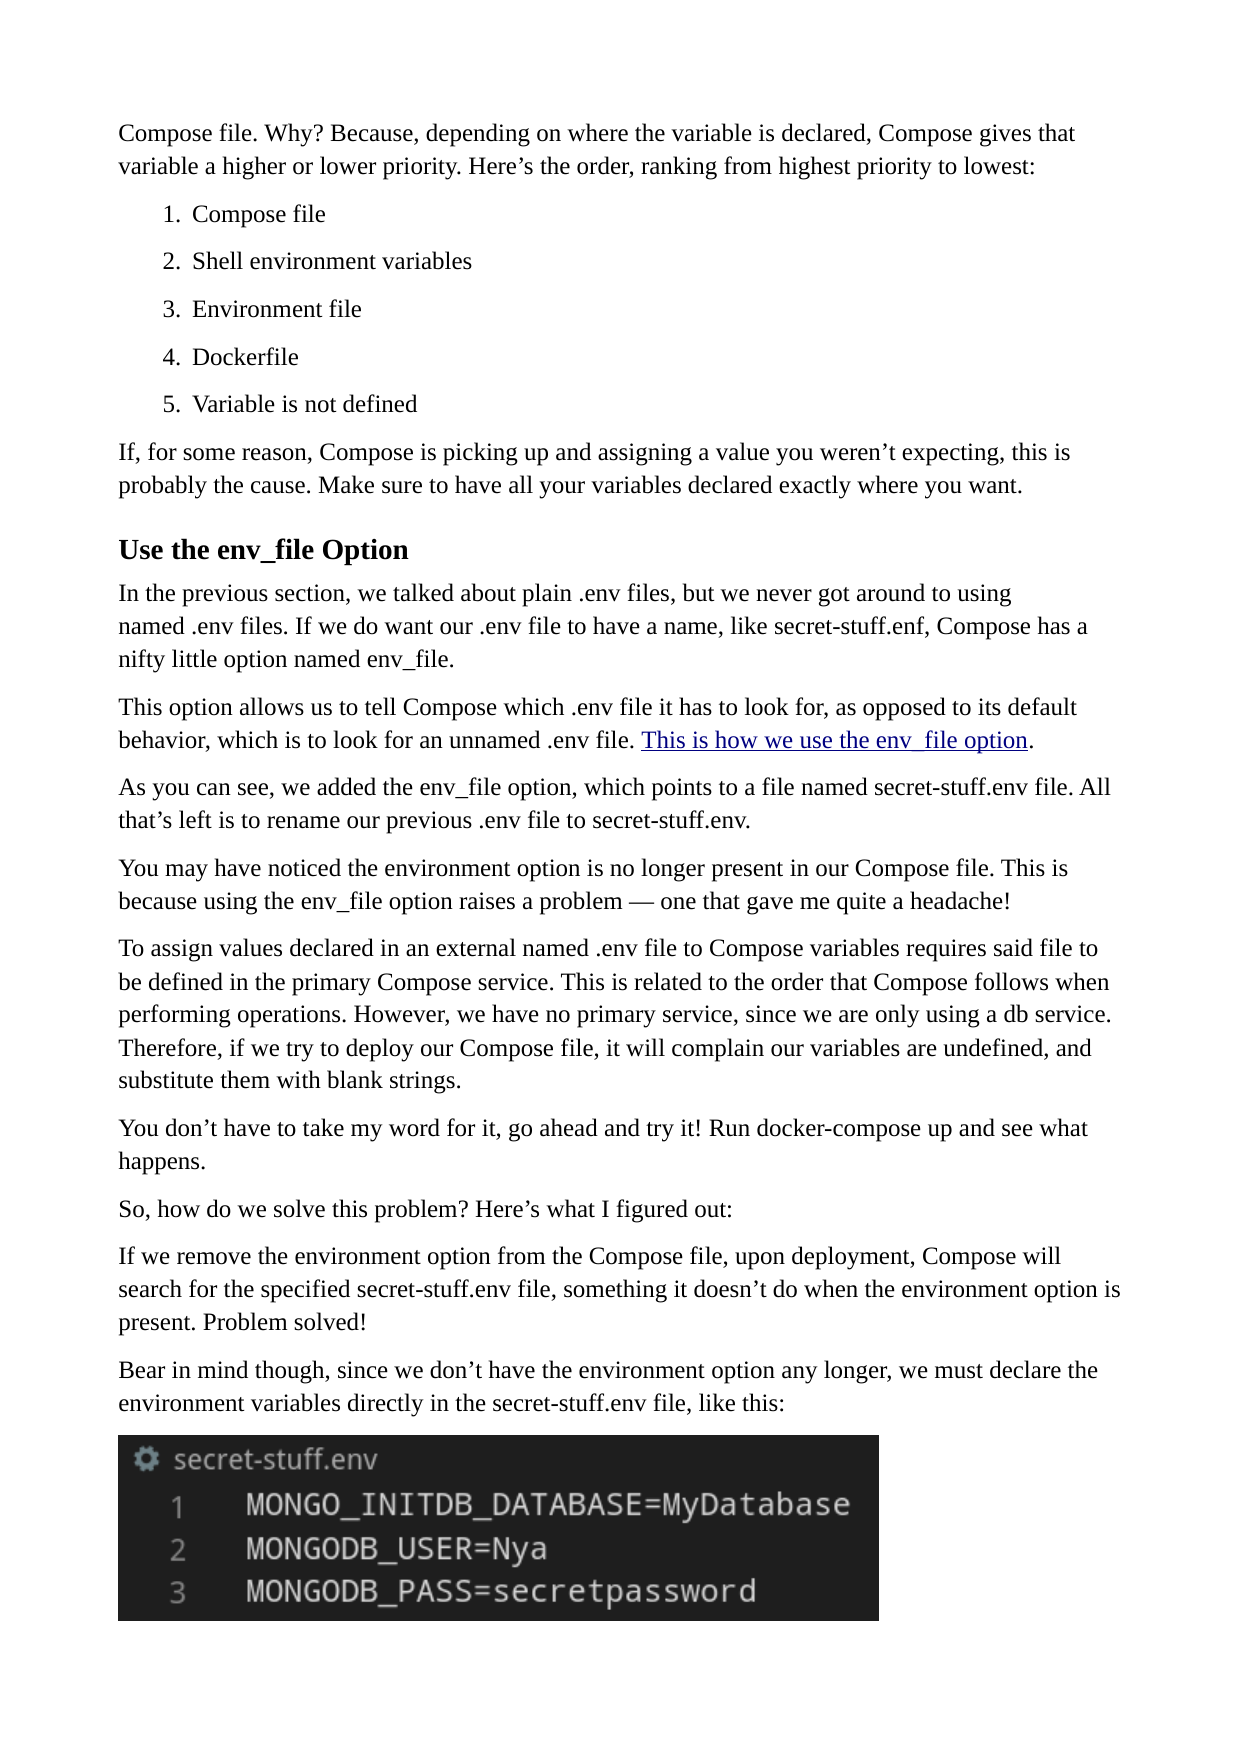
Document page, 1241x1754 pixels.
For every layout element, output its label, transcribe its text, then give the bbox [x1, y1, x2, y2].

text So, how do we solve this problem? Here’s what I figured out: [118, 1194, 1122, 1223]
text Compose file. Why? Because, depending on where the variable is declared, Compose gives that variable a higher or lower priority. Here’s the order, ranking from highest priority to lowest: [118, 118, 1122, 180]
picture [118, 1435, 879, 1621]
text If, for some reason, Compose is picking up and assigning a value you weren’t expecting, this is probably the cause. Make sure to have all your variables declared exactly where you want. [118, 437, 1122, 498]
text If we remove the environment option from the Compose file, upon deployment, Compose will search for the specified secret-stuff.env file, something it doesn’t do when the environment option is present. Problem solved! [118, 1241, 1122, 1336]
text As you can see, we added the env_file option, which points to a file named secret-stuff.env file. All that’s left is to rename our previous .env file to secret-stuff.env. [118, 772, 1122, 834]
list Compose file [162, 199, 1122, 227]
list Dockerfile [162, 342, 1122, 370]
list Variable is not defined [162, 389, 1122, 418]
list Shell environment variables [162, 246, 1122, 275]
text In the previous section, we talked about plain .env files, but we never got around to using named .env files. If we do want our .env file to have a name, like secret-stuff.enf, Compose has a nifty little option named env_file. [118, 578, 1122, 673]
text You don’t have to take my word for it, go ahead and try it! Run docker-compose up and see what happens. [118, 1113, 1122, 1175]
list Environment file [162, 294, 1122, 323]
subtitle Use the env_file Option [118, 532, 1122, 566]
text Bear in mind though, since we don’t have the environment option any longer, we must declare the environment variables directly in the secret-stuff.env file, like this: [118, 1355, 1122, 1417]
text You may have noticed the environment option is no longer present in our Compose file. This is because using the env_file option raises a problem — one that gave me quite a headache! [118, 853, 1122, 915]
text This option allows us to tell Compose which .env file it has to look for, as opposed to its default behavior, which is to look for an unnamed .env file. This is how we use the env_file option. [118, 692, 1122, 753]
text To assign values declared in an external named .env file to Compose variables requires said file to be defined in the primary Compose service. This is related to the order that Compose follows when performing operations. However, we have no primary service, since we are only using a db service. Therefore, if we try to deploy our Compose file, it will complain our variables are undefined, and substitute them with blank strings. [118, 933, 1122, 1094]
